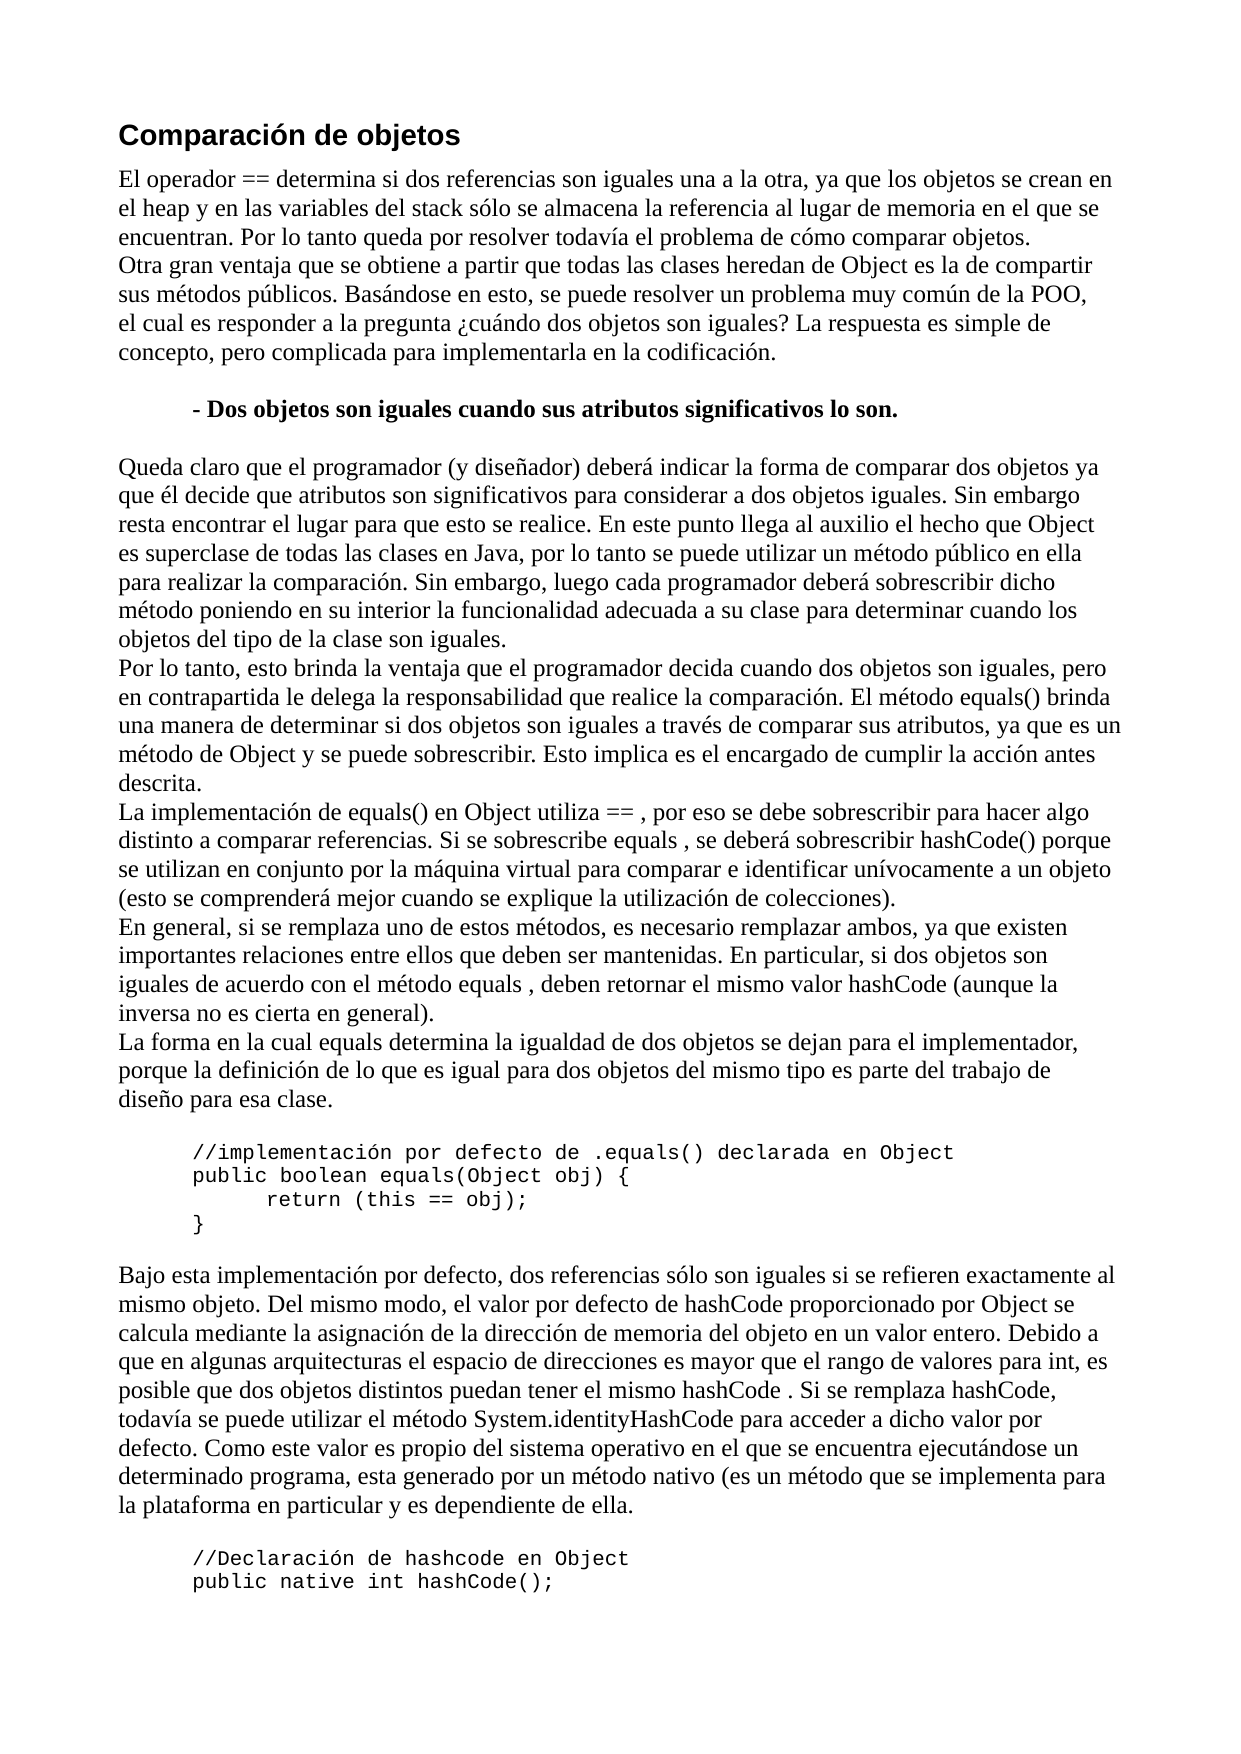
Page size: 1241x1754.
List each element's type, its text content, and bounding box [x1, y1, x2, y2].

text concepto, pero complicada para implementarla en la codificación. [118, 337, 1122, 366]
text distinto a comparar referencias. Si se sobrescribe equals , se deberá sobrescribir hashCode() porque se utilizan en conjunto por la máquina virtual para comparar e identificar unívocamente a un objeto (esto se comprenderá mejor cuando se explique la utilización de colecciones). [118, 826, 1122, 912]
text La forma en la cual equals determina la igualdad de dos objetos se dejan para el implementador, [118, 1027, 1122, 1056]
text public native int hashCode(); [118, 1571, 1122, 1595]
text para realizar la comparación. Sin embargo, luego cada programador deberá sobrescribir dicho método poniendo en su interior la funcionalidad adecuada a su clase para determinar cuando los [118, 567, 1122, 624]
text es superclase de todas las clases en Java, por lo tanto se puede utilizar un método público en ella [118, 538, 1122, 567]
text Queda claro que el programador (y diseñador) deberá indicar la forma de comparar dos objetos ya [118, 452, 1122, 481]
text Otra gran ventaja que se obtiene a partir que todas las clases heredan de Object es la de compartir [118, 251, 1122, 279]
text el cual es responder a la pregunta ¿cuándo dos objetos son iguales? La respuesta es simple de [118, 308, 1122, 337]
text Bajo esta implementación por defecto, dos referencias sólo son iguales si se refieren exactamente al mismo objeto. Del mismo modo, el valor por defecto de hashCode proporcionado por Object se calcula mediante la asignación de la dirección de memoria del objeto en un valor entero. Debido a que en algunas arquitecturas el espacio de direcciones es mayor que el rango de valores para int, es posible que dos objetos distintos puedan tener el mismo hashCode . Si se remplaza hashCode, todavía se puede utilizar el método System.identityHashCode para acceder a dicho valor por defecto. Como este valor es propio del sistema operativo en el que se encuentra ejecutándose un determinado programa, esta generado por un método nativo (es un método que se implementa para la plataforma en particular y es dependiente de ella. [118, 1260, 1122, 1519]
text porque la definición de lo que es igual para dos objetos del mismo tipo es parte del trabajo de [118, 1056, 1122, 1084]
text //Declaración de hashcode en Object [118, 1548, 1122, 1571]
text - Dos objetos son iguales cuando sus atributos significativos lo son. [118, 394, 1122, 423]
text Por lo tanto, esto brinda la ventaja que el programador decida cuando dos objetos son iguales, pero en contrapartida le delega la responsabilidad que realice la comparación. El método equals() brinda una manera de determinar si dos objetos son iguales a través de comparar sus atributos, ya que es un método de Object y se puede sobrescribir. Esto implica es el encargado de cumplir la acción antes descrita. [118, 653, 1122, 797]
text return (this == obj); [118, 1189, 1122, 1213]
text que él decide que atributos son significativos para considerar a dos objetos iguales. Sin embargo resta encontrar el lugar para que esto se realice. En este punto llega al auxilio el hecho que Object [118, 481, 1122, 538]
text El operador == determina si dos referencias son iguales una a la otra, ya que los objetos se crean en el heap y en las variables del stack sólo se almacena la referencia al lugar de memoria en el que se encuentran. Por lo tanto queda por resolver todavía el problema de cómo comparar objetos. [118, 164, 1122, 251]
text La implementación de equals() en Object utiliza == , por eso se debe sobrescribir para hacer algo [118, 797, 1122, 826]
text //implementación por defecto de .equals() declarada en Object [118, 1142, 1122, 1166]
text diseño para esa clase. [118, 1084, 1122, 1113]
text sus métodos públicos. Basándose en esto, se puede resolver un problema muy común de la POO, [118, 279, 1122, 308]
text En general, si se remplaza uno de estos métodos, es necesario remplazar ambos, ya que existen [118, 912, 1122, 941]
subtitle Comparación de objetos [118, 118, 1122, 152]
text objetos del tipo de la clase son iguales. [118, 624, 1122, 653]
text importantes relaciones entre ellos que deben ser mantenidas. En particular, si dos objetos son iguales de acuerdo con el método equals , deben retornar el mismo valor hashCode (aunque la inversa no es cierta en general). [118, 941, 1122, 1027]
text public boolean equals(Object obj) { [118, 1166, 1122, 1189]
text } [118, 1213, 1122, 1236]
